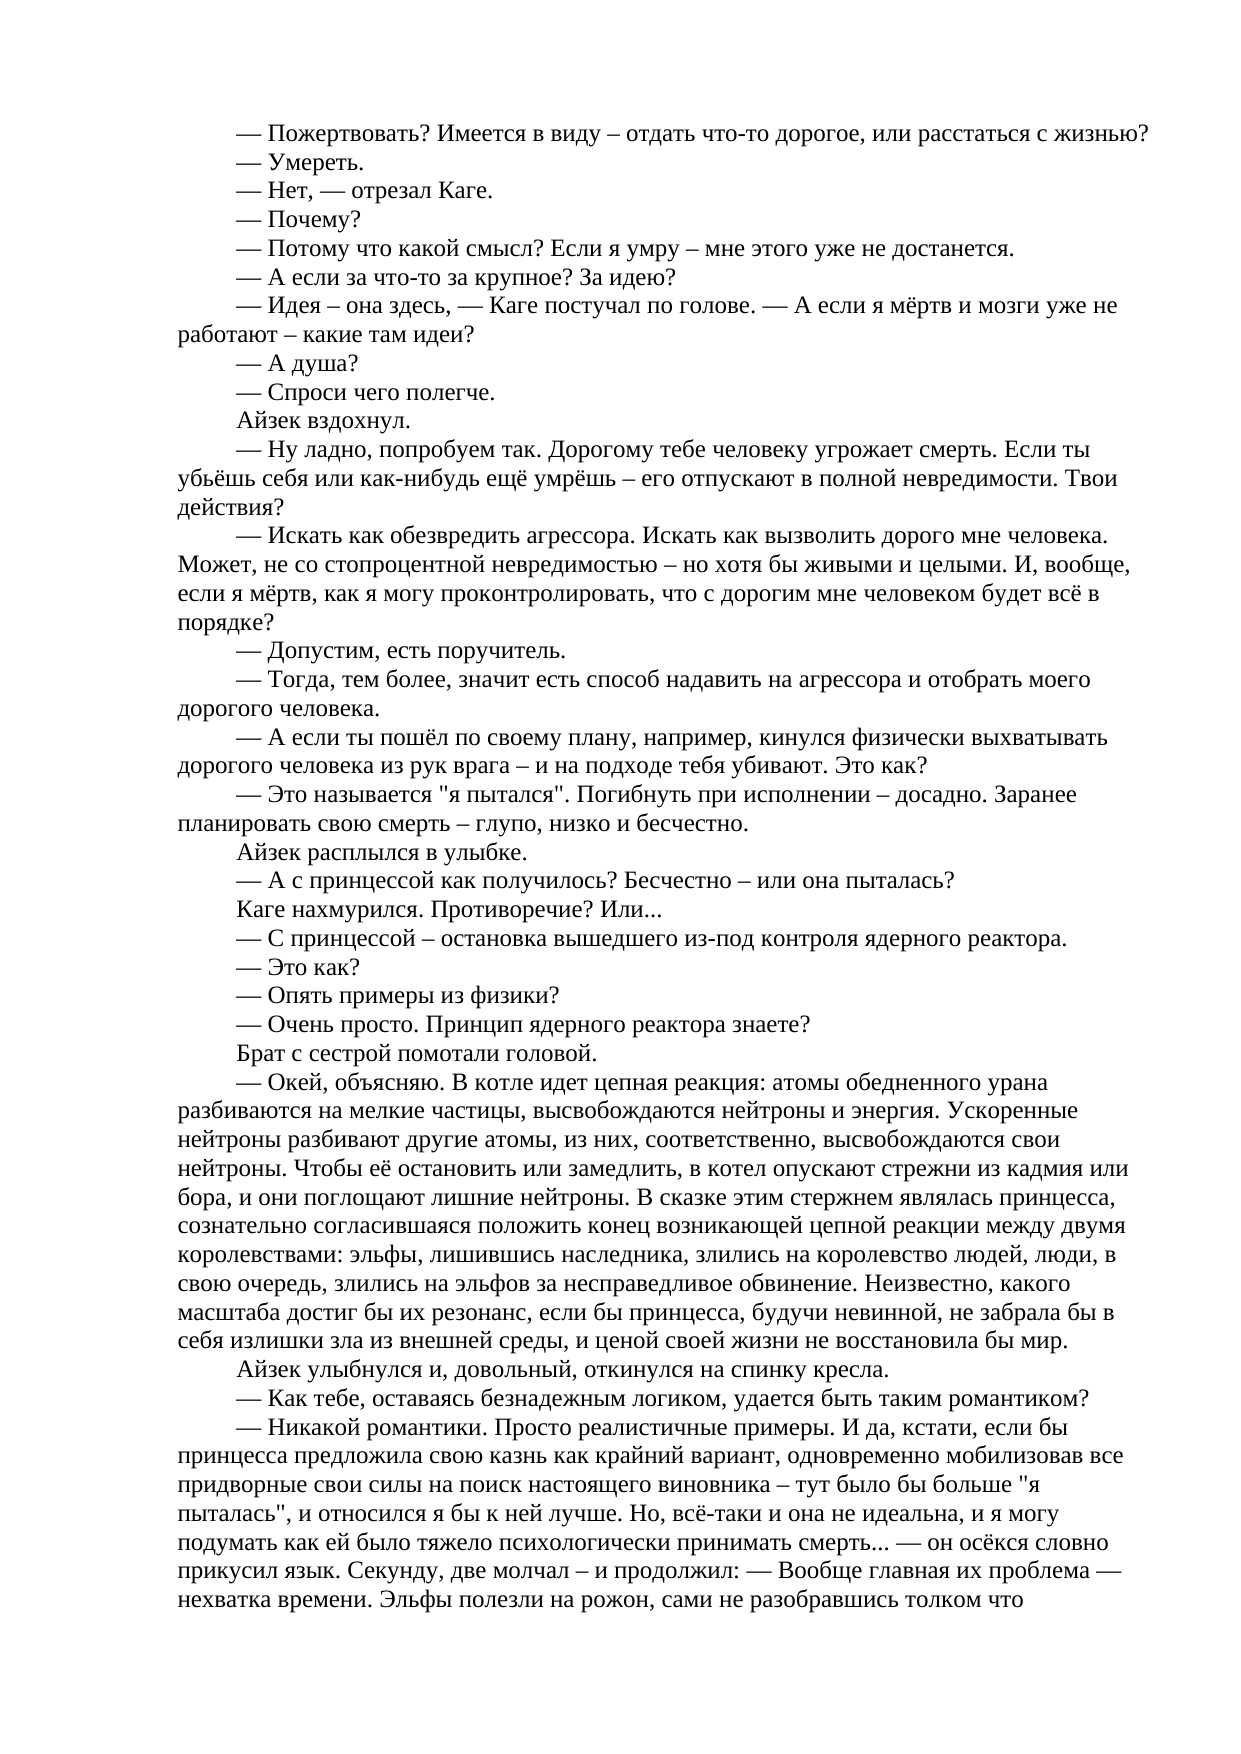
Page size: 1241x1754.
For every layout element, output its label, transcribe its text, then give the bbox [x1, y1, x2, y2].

text Каге нахмурился. Противоречие? Или... [177, 894, 1152, 923]
text — Потому что какой смысл? Если я умру – мне этого уже не достанется. [177, 233, 1152, 262]
text — Допустим, есть поручитель. [177, 636, 1152, 664]
text — Умереть. [177, 147, 1152, 176]
text — Пожертвовать? Имеется в виду – отдать что-то дорогое, или расстаться с жизнью? [177, 118, 1152, 147]
text Айзек улыбнулся и, довольный, откинулся на спинку кресла. [177, 1354, 1152, 1383]
text — Ну ладно, попробуем так. Дорогому тебе человеку угрожает смерть. Если ты убьёшь себя или как-нибудь ещё умрёшь – его отпускают в полной невредимости. Твои действия? [177, 434, 1152, 521]
text — Никакой романтики. Просто реалистичные примеры. И да, кстати, если бы принцесса предложила свою казнь как крайний вариант, одновременно мобилизовав все придворные свои силы на поиск настоящего виновника – тут было бы больше "я пыталась", и относился я бы к ней лучше. Но, всё-таки и она не идеальна, и я могу подумать как ей было тяжело психологически принимать смерть... — он осёкся словно прикусил язык. Секунду, две молчал – и продолжил: — Вообще главная их проблема — нехватка времени. Эльфы полезли на рожон, сами не разобравшись толком что [177, 1412, 1152, 1613]
text — А если за что-то за крупное? За идею? [177, 262, 1152, 291]
text — С принцессой – остановка вышедшего из-под контроля ядерного реактора. [177, 923, 1152, 952]
text — Окей, объясняю. В котле идет цепная реакция: атомы обедненного урана разбиваются на мелкие частицы, высвобождаются нейтроны и энергия. Ускоренные нейтроны разбивают другие атомы, из них, соответственно, высвобождаются свои нейтроны. Чтобы её остановить или замедлить, в котел опускают стрежни из кадмия или бора, и они поглощают лишние нейтроны. В сказке этим стержнем являлась принцесса, сознательно согласившаяся положить конец возникающей цепной реакции между двумя королевствами: эльфы, лишившись наследника, злились на королевство людей, люди, в свою очередь, злились на эльфов за несправедливое обвинение. Неизвестно, какого масштаба достиг бы их резонанс, если бы принцесса, будучи невинной, не забрала бы в себя излишки зла из внешней среды, и ценой своей жизни не восстановила бы мир. [177, 1067, 1152, 1354]
text Айзек расплылся в улыбке. [177, 837, 1152, 866]
text — А душа? [177, 348, 1152, 377]
text — А с принцессой как получилось? Бесчестно – или она пыталась? [177, 866, 1152, 894]
text — Почему? [177, 204, 1152, 233]
text — Как тебе, оставаясь безнадежным логиком, удается быть таким романтиком? [177, 1383, 1152, 1412]
text — Искать как обезвредить агрессора. Искать как вызволить дорого мне человека. Может, не со стопроцентной невредимостью – но хотя бы живыми и целыми. И, вообще, если я мёртв, как я могу проконтролировать, что с дорогим мне человеком будет всё в порядке? [177, 521, 1152, 636]
text Брат с сестрой помотали головой. [177, 1038, 1152, 1067]
text Айзек вздохнул. [177, 406, 1152, 434]
text — Опять примеры из физики? [177, 981, 1152, 1009]
text — Это как? [177, 952, 1152, 981]
text — Это называется "я пытался". Погибнуть при исполнении – досадно. Заранее планировать свою смерть – глупо, низко и бесчестно. [177, 779, 1152, 837]
text — Идея – она здесь, — Каге постучал по голове. — А если я мёртв и мозги уже не работают – какие там идеи? [177, 291, 1152, 348]
text — Нет, — отрезал Каге. [177, 176, 1152, 204]
text — А если ты пошёл по своему плану, например, кинулся физически выхватывать дорогого человека из рук врага – и на подходе тебя убивают. Это как? [177, 722, 1152, 779]
text — Очень просто. Принцип ядерного реактора знаете? [177, 1009, 1152, 1038]
text — Тогда, тем более, значит есть способ надавить на агрессора и отобрать моего дорогого человека. [177, 664, 1152, 722]
text — Спроси чего полегче. [177, 377, 1152, 406]
